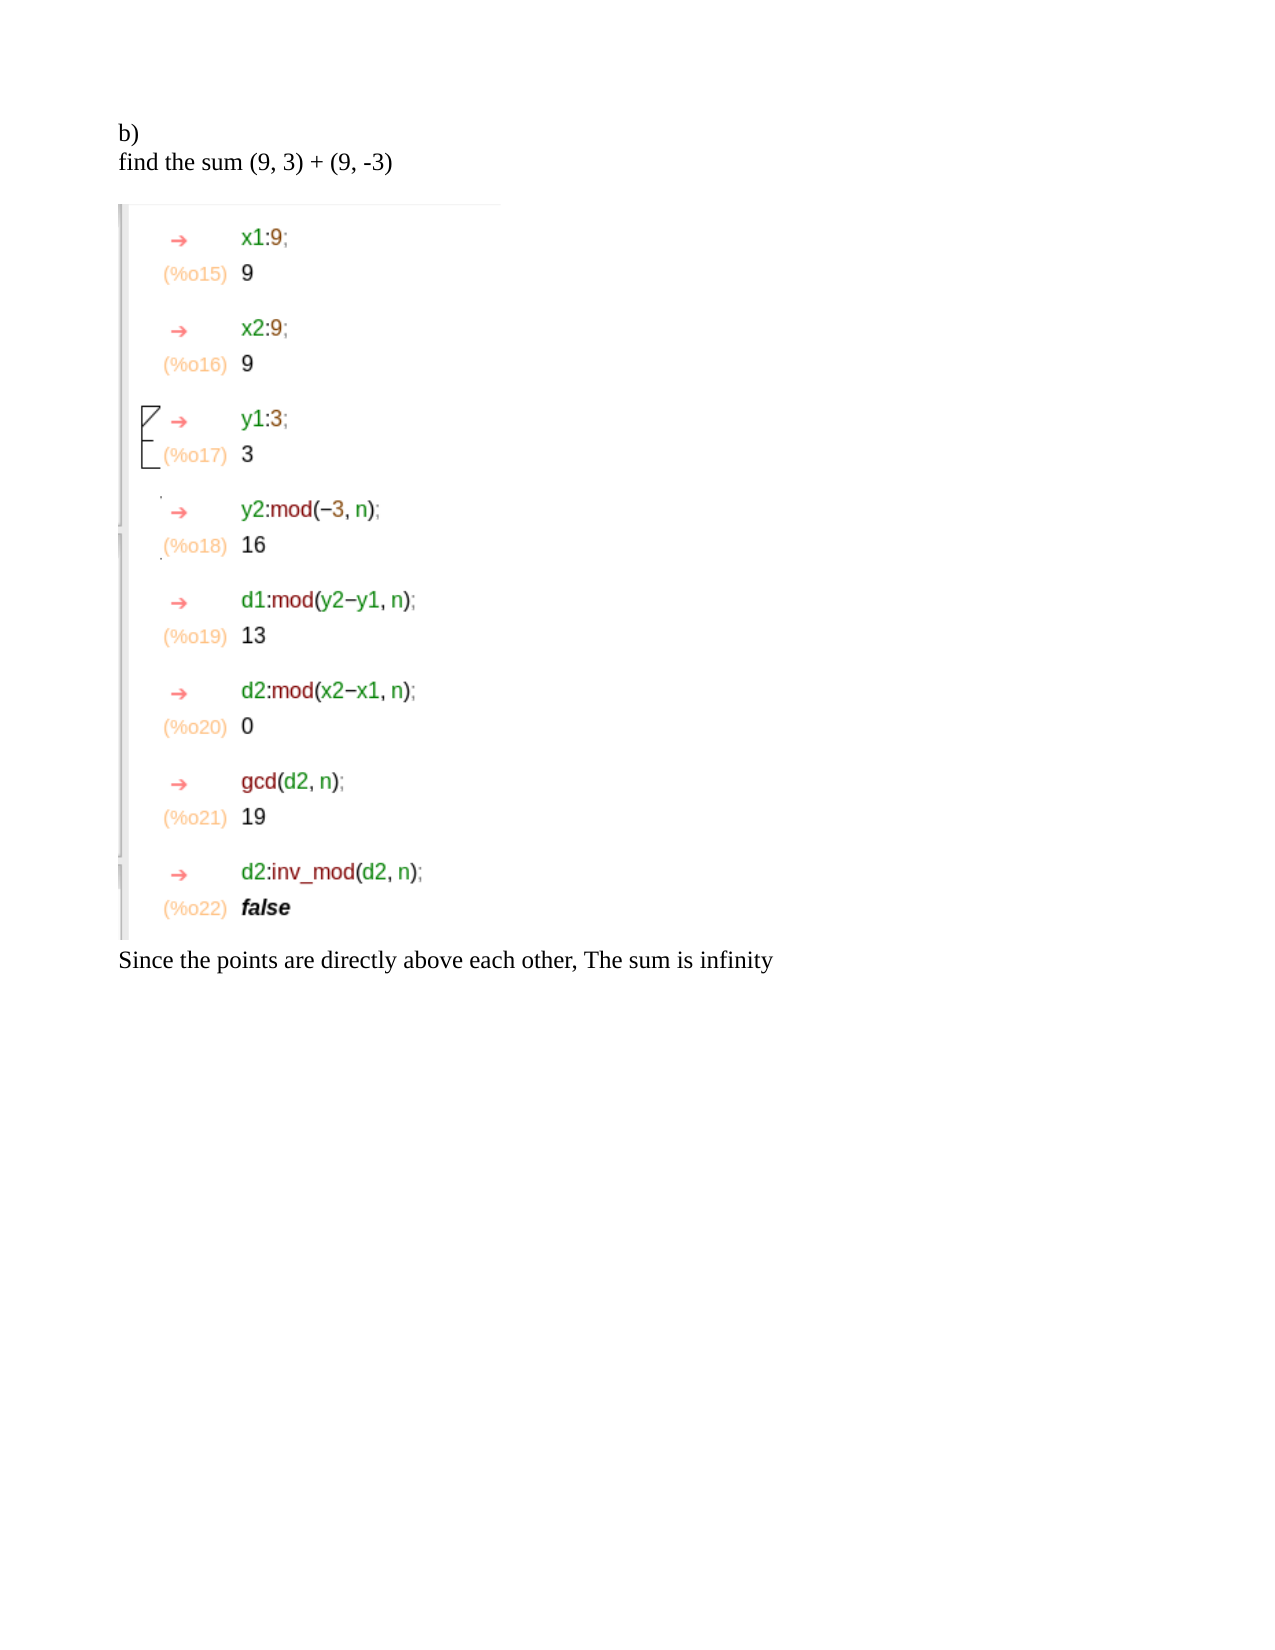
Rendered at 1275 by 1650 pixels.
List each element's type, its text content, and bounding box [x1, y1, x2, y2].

picture [118, 204, 501, 940]
text Since the points are directly above each other, The sum is infinity [118, 945, 1157, 973]
text b) [118, 118, 1157, 147]
text find the sum (9, 3) + (9, -3) [118, 147, 1157, 176]
